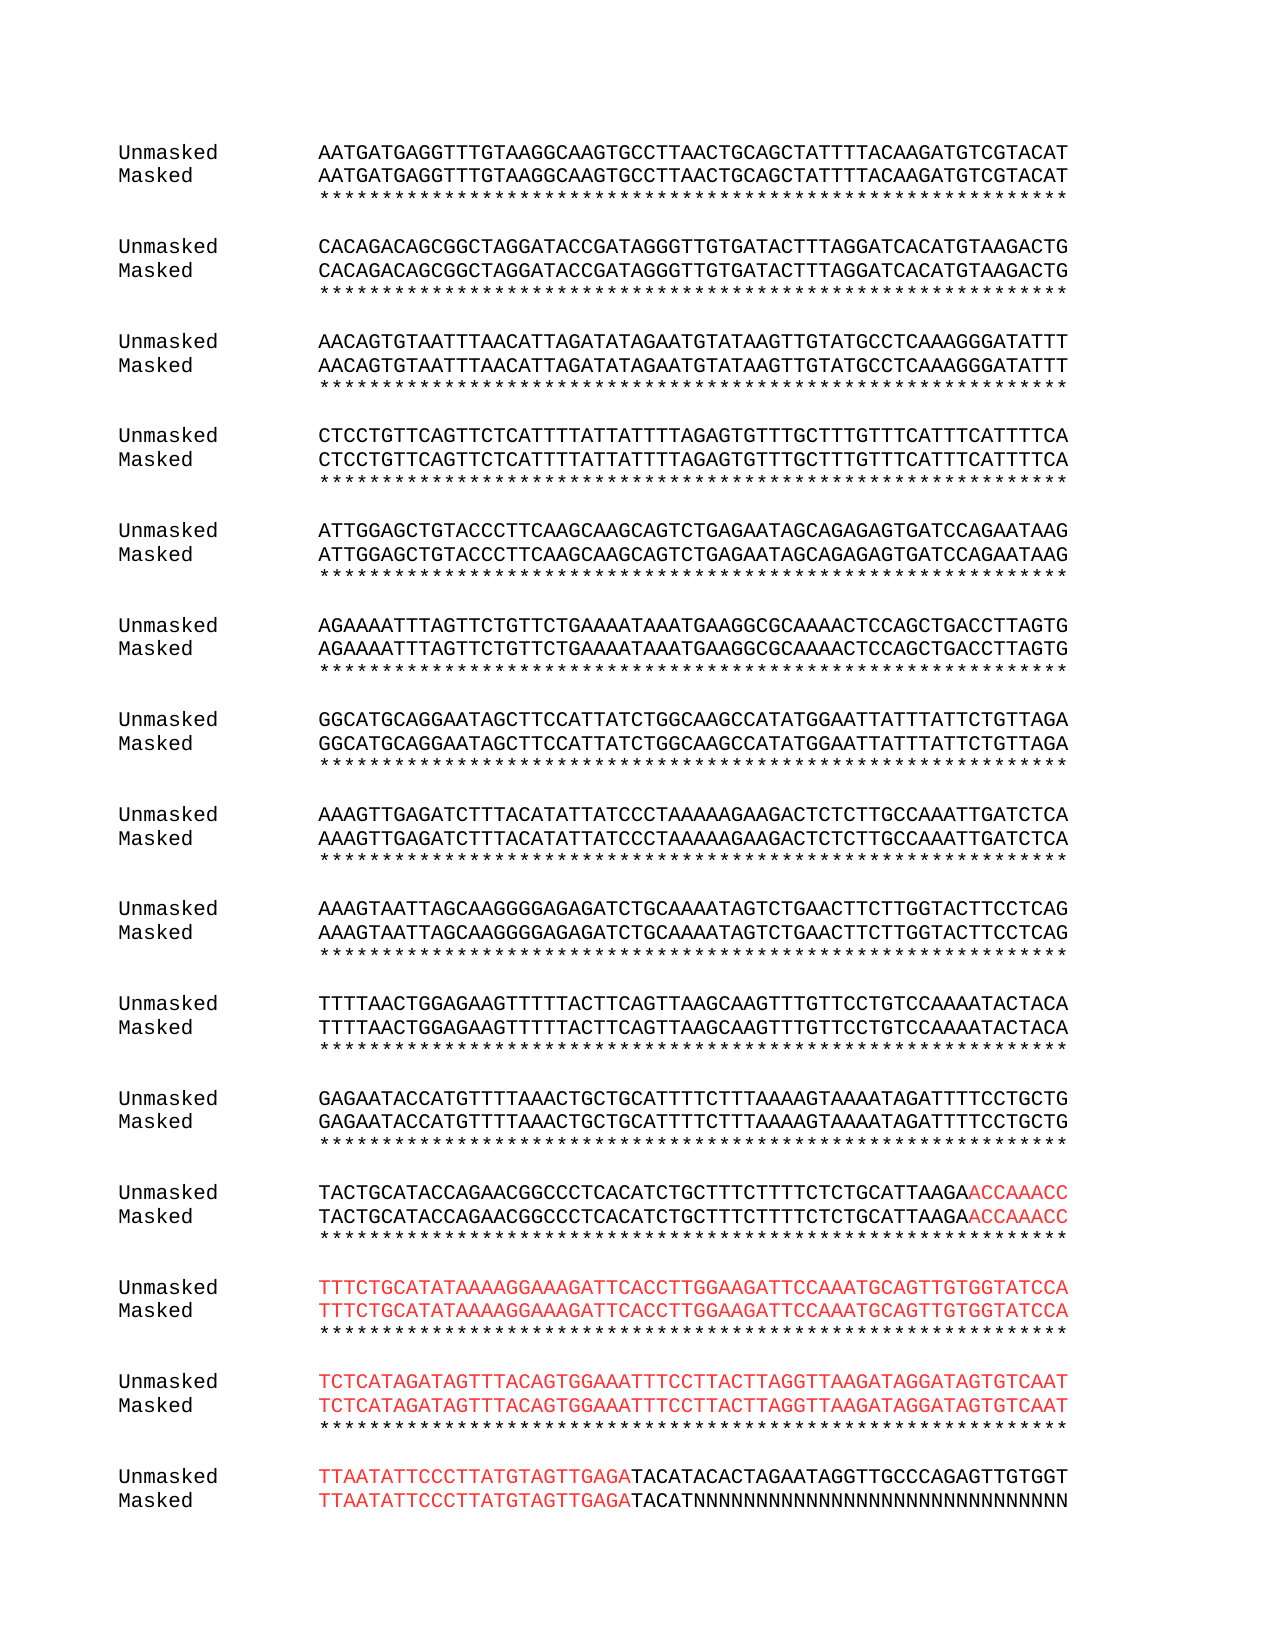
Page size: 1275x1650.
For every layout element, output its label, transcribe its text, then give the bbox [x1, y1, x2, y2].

text Unmasked GGCATGCAGGAATAGCTTCCATTATCTGGCAAGCCATATGGAATTATTTATTCTGTTAGA [118, 709, 1157, 733]
text ************************************************************ [118, 189, 1157, 213]
text Unmasked TTTCTGCATATAAAAGGAAAGATTCACCTTGGAAGATTCCAAATGCAGTTGTGGTATCCA [118, 1277, 1157, 1300]
text ************************************************************ [118, 1229, 1157, 1253]
text Masked ATTGGAGCTGTACCCTTCAAGCAAGCAGTCTGAGAATAGCAGAGAGTGATCCAGAATAAG [118, 544, 1157, 567]
text ************************************************************ [118, 757, 1157, 780]
text ************************************************************ [118, 1324, 1157, 1348]
text ************************************************************ [118, 662, 1157, 686]
text Masked AAAGTTGAGATCTTTACATATTATCCCTAAAAAGAAGACTCTCTTGCCAAATTGATCTCA [118, 827, 1157, 851]
text Masked AGAAAATTTAGTTCTGTTCTGAAAATAAATGAAGGCGCAAAACTCCAGCTGACCTTAGTG [118, 638, 1157, 662]
text Unmasked TTAATATTCCCTTATGTAGTTGAGATACATACACTAGAATAGGTTGCCCAGAGTTGTGGT [118, 1466, 1157, 1489]
text Unmasked GAGAATACCATGTTTTAAACTGCTGCATTTTCTTTAAAAGTAAAATAGATTTTCCTGCTG [118, 1088, 1157, 1111]
text Unmasked TTTTAACTGGAGAAGTTTTTACTTCAGTTAAGCAAGTTTGTTCCTGTCCAAAATACTACA [118, 993, 1157, 1017]
text Masked TTTTAACTGGAGAAGTTTTTACTTCAGTTAAGCAAGTTTGTTCCTGTCCAAAATACTACA [118, 1017, 1157, 1040]
text Unmasked AAAGTTGAGATCTTTACATATTATCCCTAAAAAGAAGACTCTCTTGCCAAATTGATCTCA [118, 804, 1157, 827]
text Masked TTTCTGCATATAAAAGGAAAGATTCACCTTGGAAGATTCCAAATGCAGTTGTGGTATCCA [118, 1300, 1157, 1324]
text ************************************************************ [118, 946, 1157, 969]
text Unmasked AATGATGAGGTTTGTAAGGCAAGTGCCTTAACTGCAGCTATTTTACAAGATGTCGTACAT [118, 142, 1157, 165]
text ************************************************************ [118, 378, 1157, 402]
text Masked GGCATGCAGGAATAGCTTCCATTATCTGGCAAGCCATATGGAATTATTTATTCTGTTAGA [118, 733, 1157, 757]
text Masked TCTCATAGATAGTTTACAGTGGAAATTTCCTTACTTAGGTTAAGATAGGATAGTGTCAAT [118, 1395, 1157, 1419]
text Unmasked AACAGTGTAATTTAACATTAGATATAGAATGTATAAGTTGTATGCCTCAAAGGGATATTT [118, 331, 1157, 354]
text Masked AAAGTAATTAGCAAGGGGAGAGATCTGCAAAATAGTCTGAACTTCTTGGTACTTCCTCAG [118, 922, 1157, 946]
text ************************************************************ [118, 567, 1157, 591]
text ************************************************************ [118, 1419, 1157, 1442]
text Masked TACTGCATACCAGAACGGCCCTCACATCTGCTTTCTTTTCTCTGCATTAAGAACCAAACC [118, 1206, 1157, 1229]
text ************************************************************ [118, 851, 1157, 875]
text Unmasked AAAGTAATTAGCAAGGGGAGAGATCTGCAAAATAGTCTGAACTTCTTGGTACTTCCTCAG [118, 898, 1157, 922]
text Masked TTAATATTCCCTTATGTAGTTGAGATACATNNNNNNNNNNNNNNNNNNNNNNNNNNNNNN [118, 1489, 1157, 1513]
text Masked CACAGACAGCGGCTAGGATACCGATAGGGTTGTGATACTTTAGGATCACATGTAAGACTG [118, 260, 1157, 284]
text Masked AACAGTGTAATTTAACATTAGATATAGAATGTATAAGTTGTATGCCTCAAAGGGATATTT [118, 354, 1157, 378]
text ************************************************************ [118, 1040, 1157, 1064]
text Unmasked ATTGGAGCTGTACCCTTCAAGCAAGCAGTCTGAGAATAGCAGAGAGTGATCCAGAATAAG [118, 520, 1157, 544]
text Unmasked TCTCATAGATAGTTTACAGTGGAAATTTCCTTACTTAGGTTAAGATAGGATAGTGTCAAT [118, 1371, 1157, 1395]
text Unmasked AGAAAATTTAGTTCTGTTCTGAAAATAAATGAAGGCGCAAAACTCCAGCTGACCTTAGTG [118, 615, 1157, 638]
text Unmasked CACAGACAGCGGCTAGGATACCGATAGGGTTGTGATACTTTAGGATCACATGTAAGACTG [118, 236, 1157, 260]
text ************************************************************ [118, 284, 1157, 307]
text ************************************************************ [118, 473, 1157, 496]
text Unmasked CTCCTGTTCAGTTCTCATTTTATTATTTTAGAGTGTTTGCTTTGTTTCATTTCATTTTCA [118, 426, 1157, 449]
text ************************************************************ [118, 1135, 1157, 1158]
text Unmasked TACTGCATACCAGAACGGCCCTCACATCTGCTTTCTTTTCTCTGCATTAAGAACCAAACC [118, 1182, 1157, 1206]
text Masked AATGATGAGGTTTGTAAGGCAAGTGCCTTAACTGCAGCTATTTTACAAGATGTCGTACAT [118, 165, 1157, 189]
text Masked CTCCTGTTCAGTTCTCATTTTATTATTTTAGAGTGTTTGCTTTGTTTCATTTCATTTTCA [118, 449, 1157, 473]
text Masked GAGAATACCATGTTTTAAACTGCTGCATTTTCTTTAAAAGTAAAATAGATTTTCCTGCTG [118, 1111, 1157, 1135]
